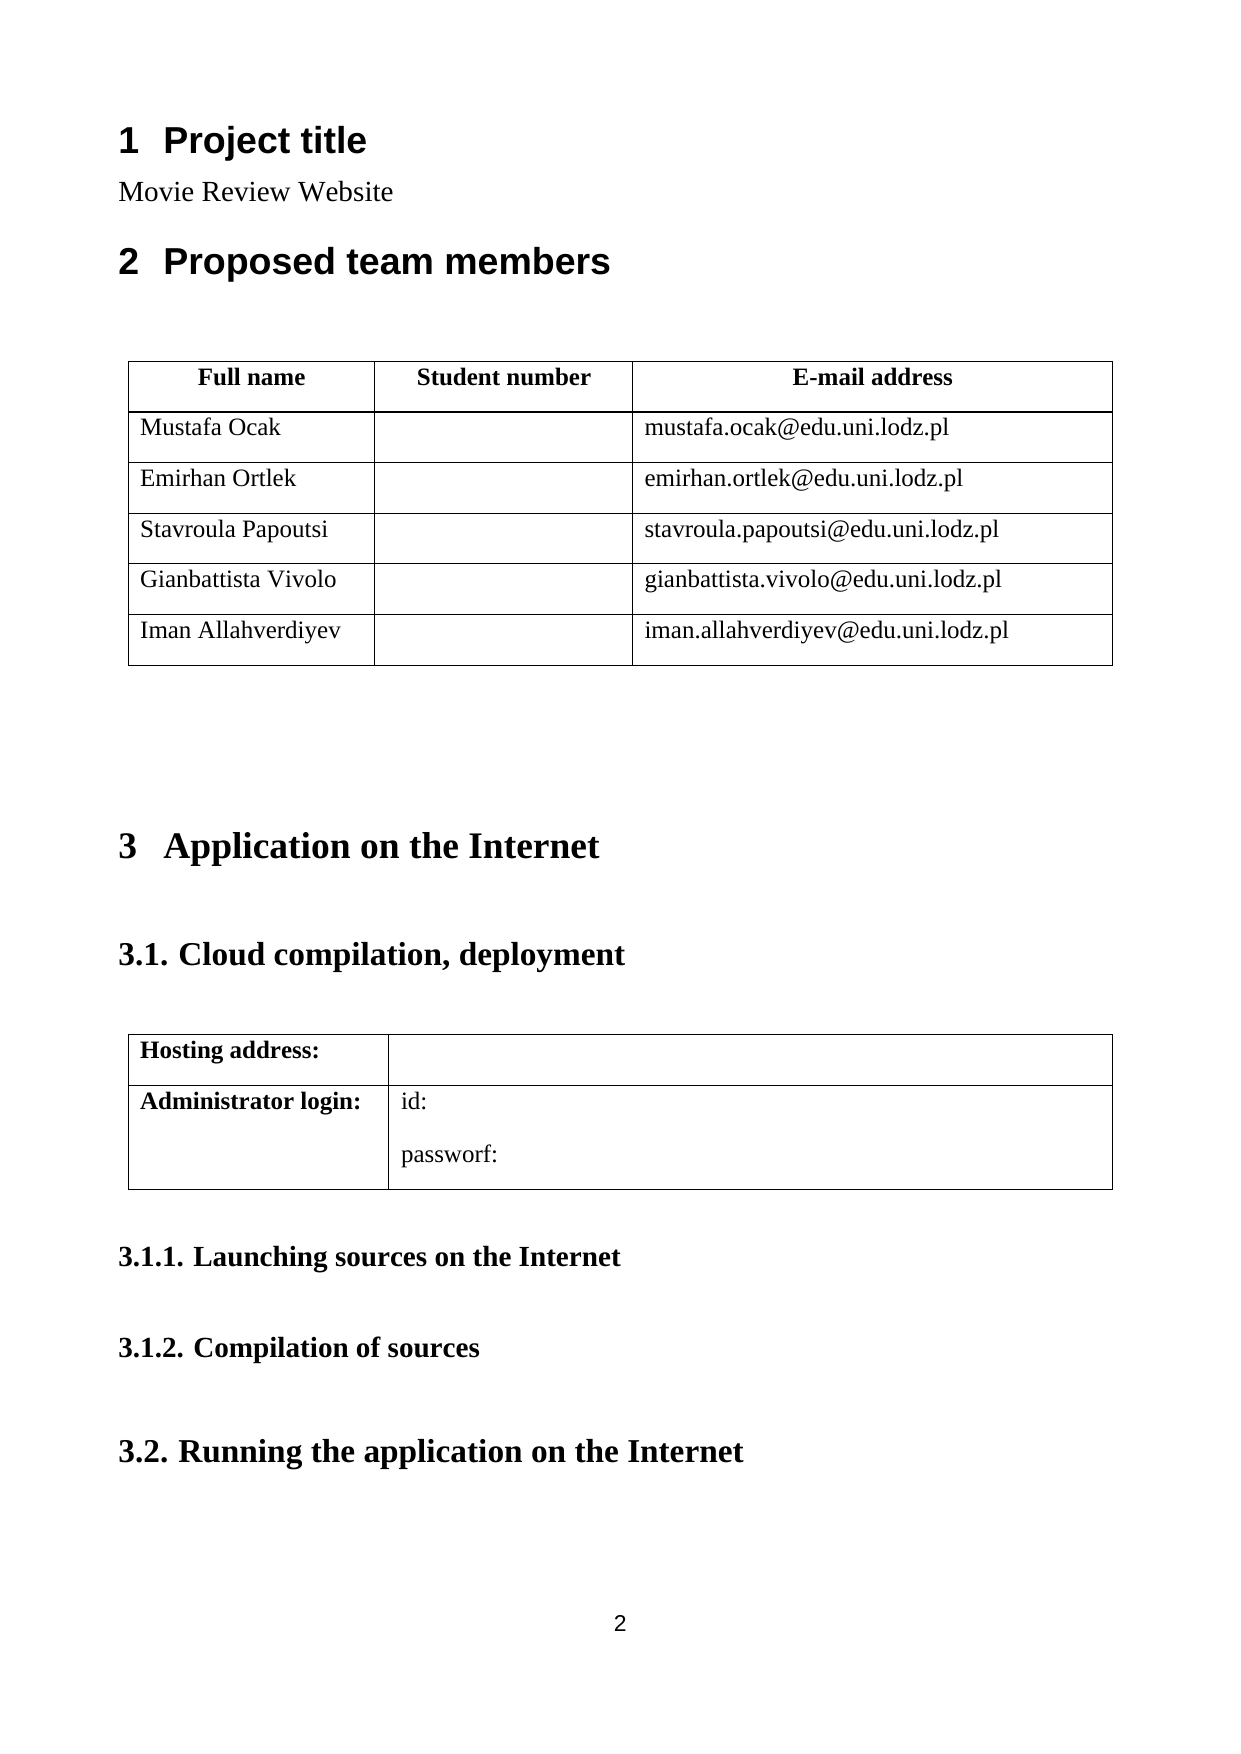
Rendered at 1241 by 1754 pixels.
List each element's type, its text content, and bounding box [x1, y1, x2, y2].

table_header E-mail address [633, 362, 1112, 411]
subtitle Project title [118, 118, 1122, 161]
table_cell Emirhan Ortlek [129, 463, 374, 513]
subtitle Application on the Internet [118, 823, 1122, 866]
table_cell Mustafa Ocak [129, 413, 374, 462]
table_cell [375, 615, 632, 664]
table_cell iman.allahverdiyev@edu.uni.lodz.pl [633, 615, 1112, 664]
table_cell stavroula.papoutsi@edu.uni.lodz.pl [633, 514, 1112, 563]
table_cell Stavroula Papoutsi [129, 514, 374, 563]
table_cell id: passworf: [389, 1086, 1112, 1189]
text Movie Review Website [118, 174, 1122, 207]
table_cell mustafa.ocak@edu.uni.lodz.pl [633, 413, 1112, 462]
subtitle Cloud compilation, deployment [118, 934, 1122, 972]
subtitle Compilation of sources [118, 1330, 1122, 1364]
table_header [389, 1035, 1112, 1085]
table_cell Iman Allahverdiyev [129, 615, 374, 664]
table_cell [375, 564, 632, 614]
subtitle Running the application on the Internet [118, 1431, 1122, 1470]
subtitle Launching sources on the Internet [118, 1239, 1122, 1273]
table_cell Administrator login: [129, 1086, 388, 1189]
table_cell [375, 514, 632, 563]
table_header Full name [129, 362, 374, 411]
table_header Student number [375, 362, 632, 411]
subtitle Proposed team members [118, 239, 1122, 282]
table_cell [375, 463, 632, 513]
table_cell emirhan.ortlek@edu.uni.lodz.pl [633, 463, 1112, 513]
table_cell [375, 413, 632, 462]
table_cell gianbattista.vivolo@edu.uni.lodz.pl [633, 564, 1112, 614]
table_cell Gianbattista Vivolo [129, 564, 374, 614]
table_header Hosting address: [129, 1035, 388, 1085]
